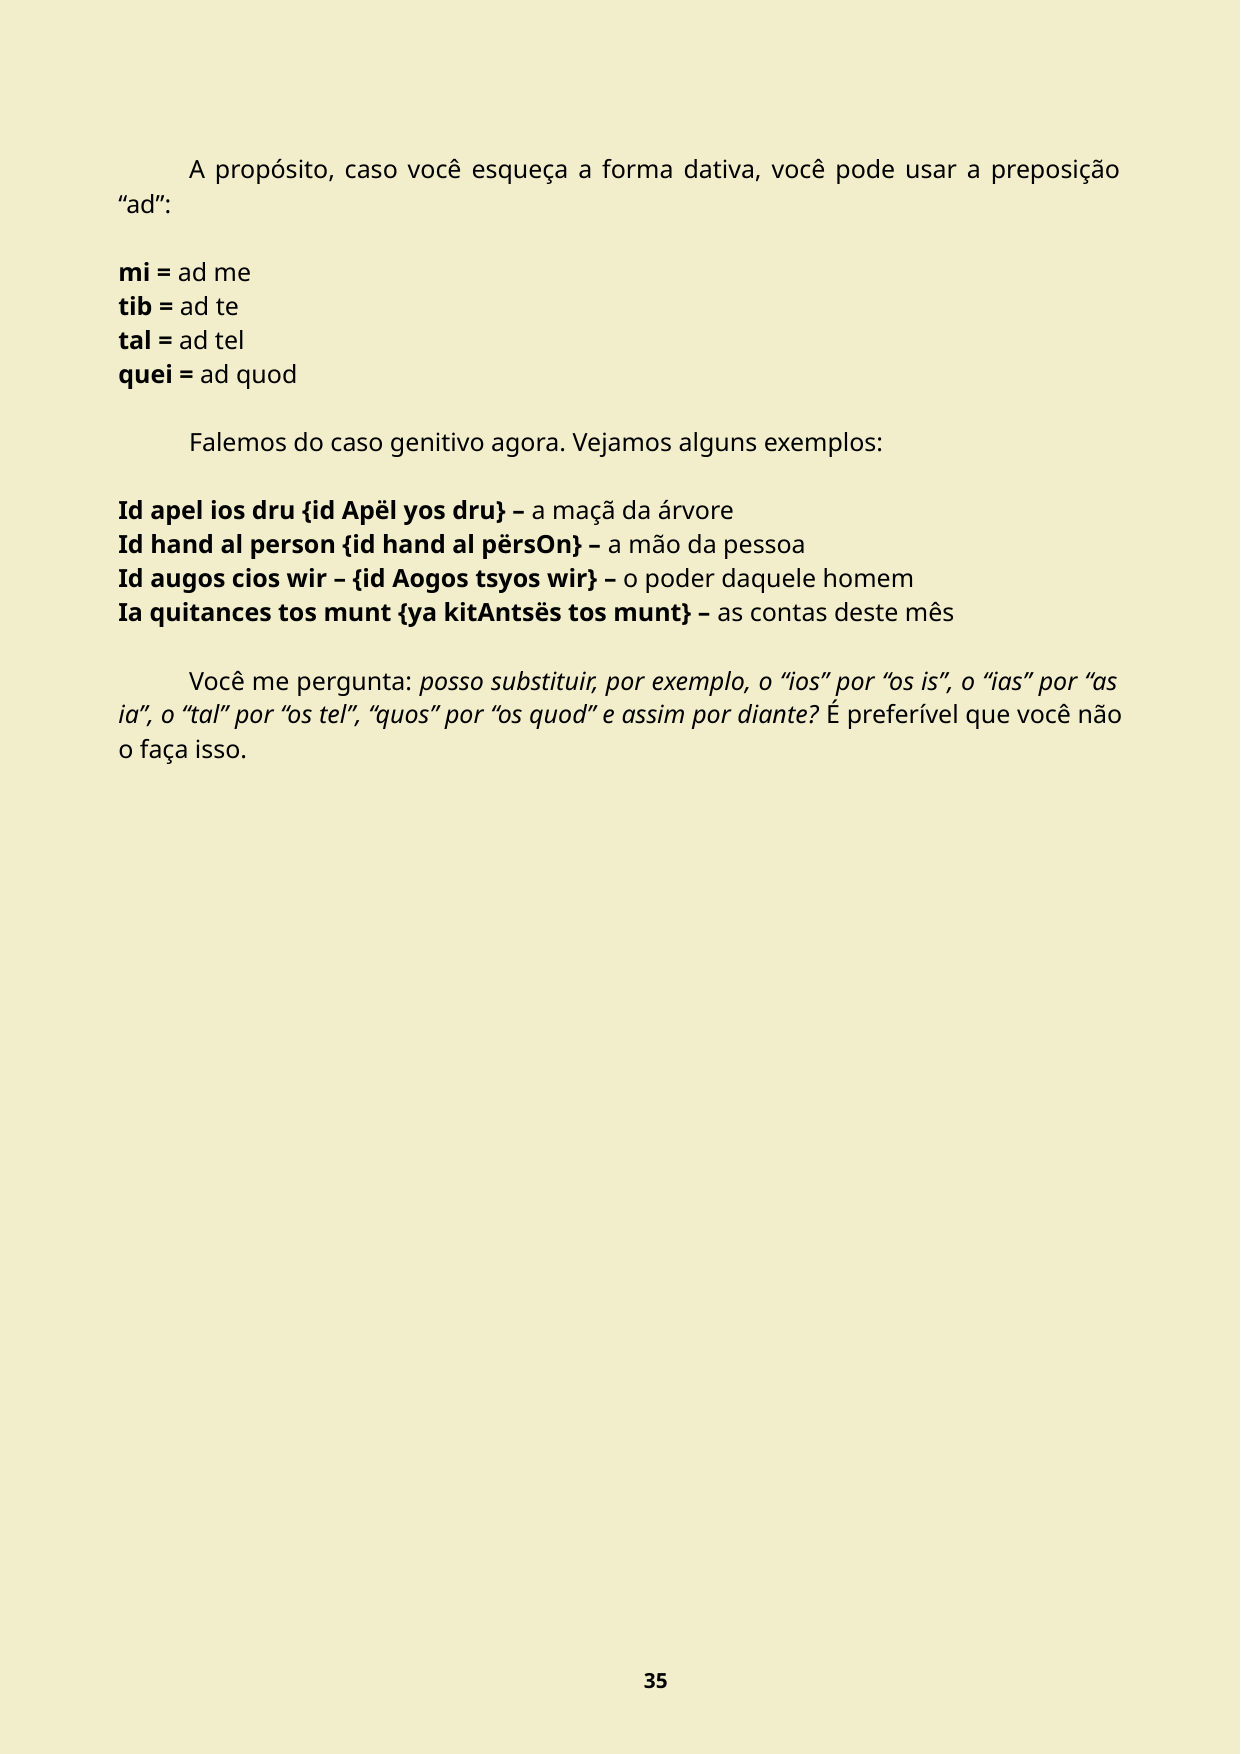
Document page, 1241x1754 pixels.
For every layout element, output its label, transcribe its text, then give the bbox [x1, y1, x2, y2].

text Id augos cios wir – {id Aogos tsyos wir} – o poder daquele homem [118, 561, 1122, 595]
text mi = ad me [118, 254, 1122, 288]
text Falemos do caso genitivo agora. Vejamos alguns exemplos: [118, 425, 1122, 459]
text tal = ad tel [118, 322, 1122, 357]
text Ia quitances tos munt {ya kitAntsës tos munt} – as contas deste mês [118, 595, 1122, 629]
text quei = ad quod [118, 357, 1122, 391]
text Id hand al person {id hand al përsOn} – a mão da pessoa [118, 527, 1122, 561]
text Você me pergunta: posso substituir, por exemplo, o “ios” por “os is”, o “ias” por “as ia”, o “tal” por “os tel”, “quos” por “os quod” e assim por diante? É preferível que você não o faça isso. [118, 663, 1122, 765]
text tib = ad te [118, 288, 1122, 322]
text A propósito, caso você esqueça a forma dativa, você pode usar a preposição “ad”: [118, 152, 1122, 220]
text Id apel ios dru {id Apël yos dru} – a maçã da árvore [118, 493, 1122, 527]
